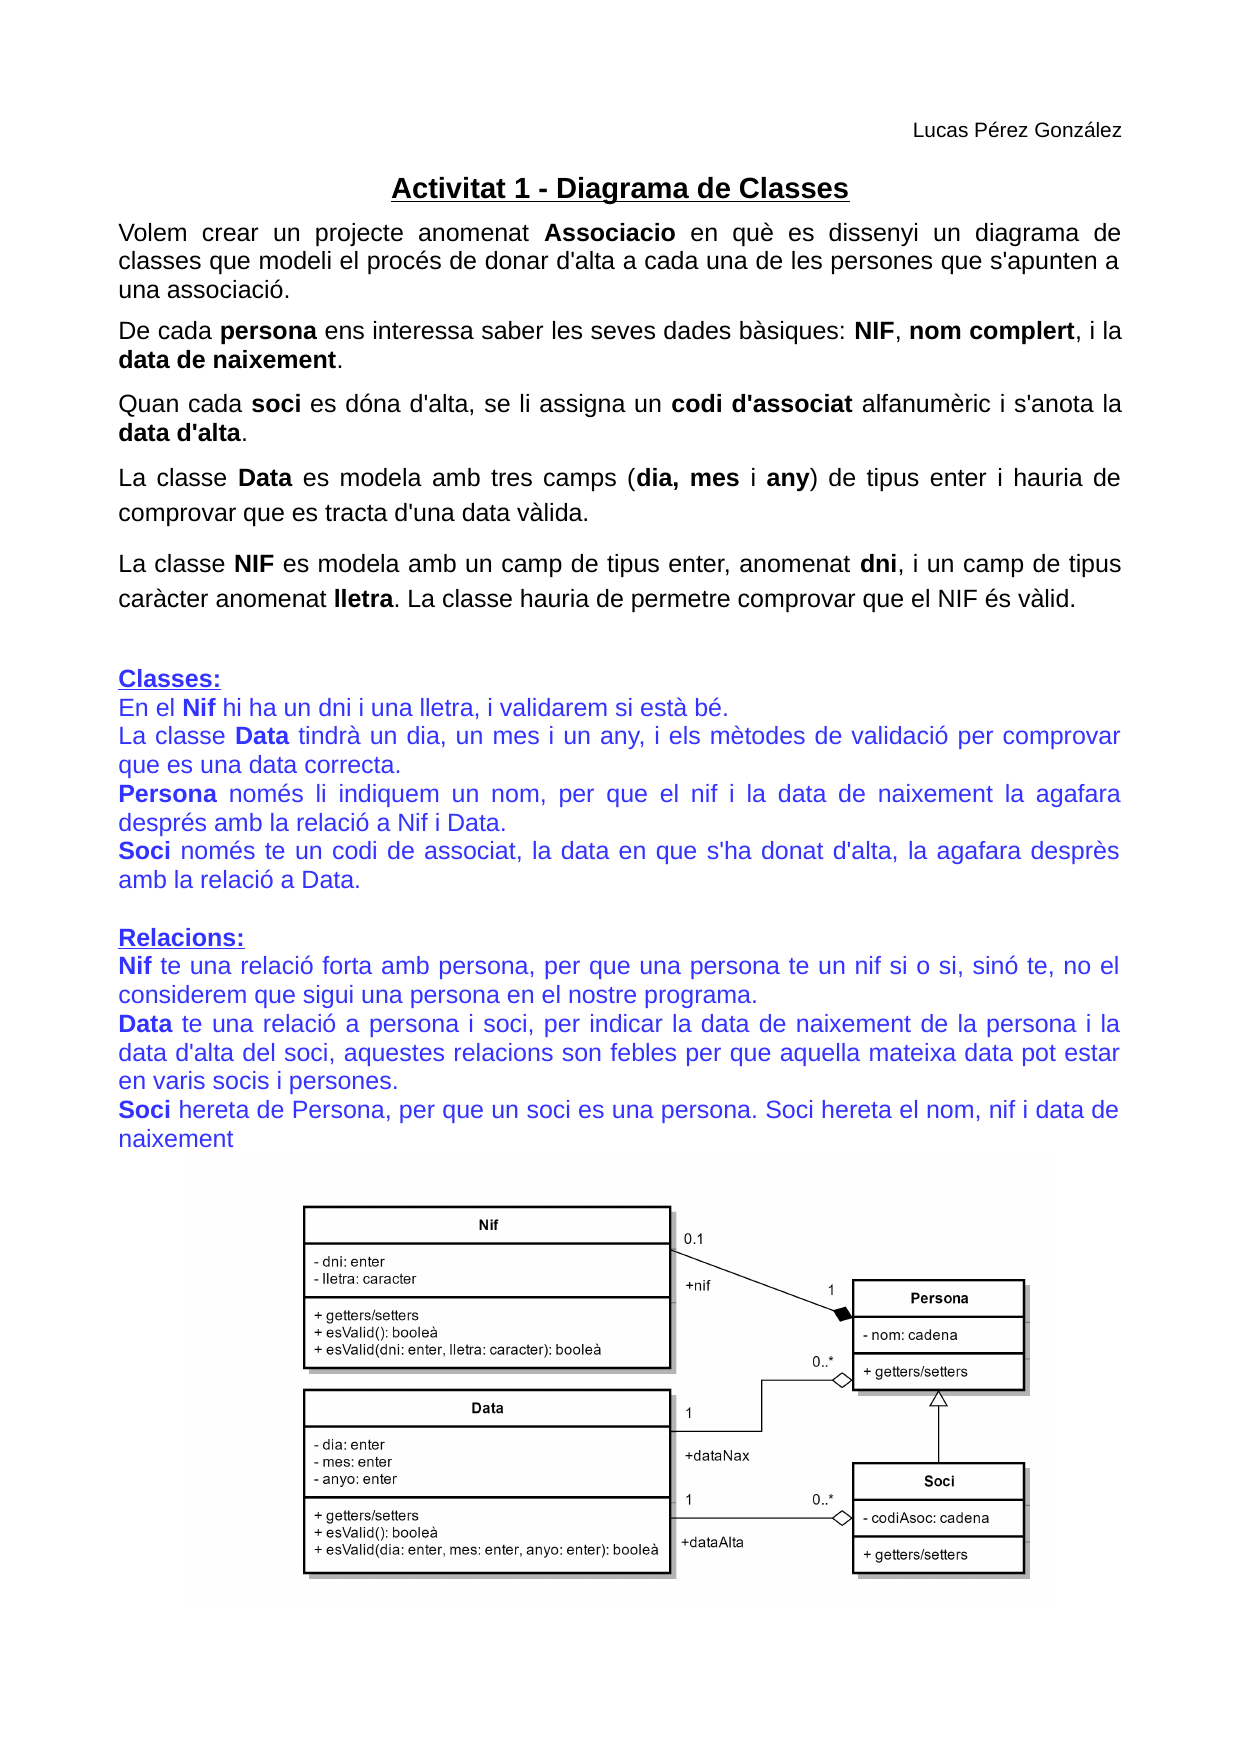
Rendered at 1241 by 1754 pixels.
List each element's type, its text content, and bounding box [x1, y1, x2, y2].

picture [182, 1158, 1058, 1607]
text Soci només te un codi de associat, la data en que s'ha donat d'alta, la agafara desprès amb la relació a Data. [118, 836, 1122, 894]
text La classe Data es modela amb tres camps (dia, mes i any) de tipus enter i hauria de comprovar que es tracta d'una data vàlida. [118, 463, 1122, 527]
text Relacions: [118, 923, 1122, 951]
text Soci hereta de Persona, per que un soci es una persona. Soci hereta el nom, nif i data de naixement [118, 1095, 1122, 1153]
text La classe Data tindrà un dia, un mes i un any, i els mètodes de validació per comprovar que es una data correcta. [118, 721, 1122, 779]
text Classes: [118, 664, 1122, 693]
text Activitat 1 - Diagrama de Classes [118, 172, 1122, 205]
text En el Nif hi ha un dni i una lletra, i validarem si està bé. [118, 693, 1122, 721]
text La classe NIF es modela amb un camp de tipus enter, anomenat dni, i un camp de tipus caràcter anomenat lletra. La classe hauria de permetre comprovar que el NIF és vàlid. [118, 549, 1122, 613]
text Volem crear un projecte anomenat Associacio en què es dissenyi un diagrama de classes que modeli el procés de donar d'alta a cada una de les persones que s'apunten a una associació. [118, 218, 1122, 304]
text Quan cada soci es dóna d'alta, se li assigna un codi d'associat alfanumèric i s'anota la data d'alta. [118, 389, 1122, 447]
text Data te una relació a persona i soci, per indicar la data de naixement de la persona i la data d'alta del soci, aquestes relacions son febles per que aquella mateixa data pot estar en varis socis i persones. [118, 1009, 1122, 1095]
text Nif te una relació forta amb persona, per que una persona te un nif si o si, sinó te, no el considerem que sigui una persona en el nostre programa. [118, 951, 1122, 1009]
text Persona només li indiquem un nom, per que el nif i la data de naixement la agafara després amb la relació a Nif i Data. [118, 779, 1122, 836]
text De cada persona ens interessa saber les seves dades bàsiques: NIF, nom complert, i la data de naixement. [118, 316, 1122, 374]
